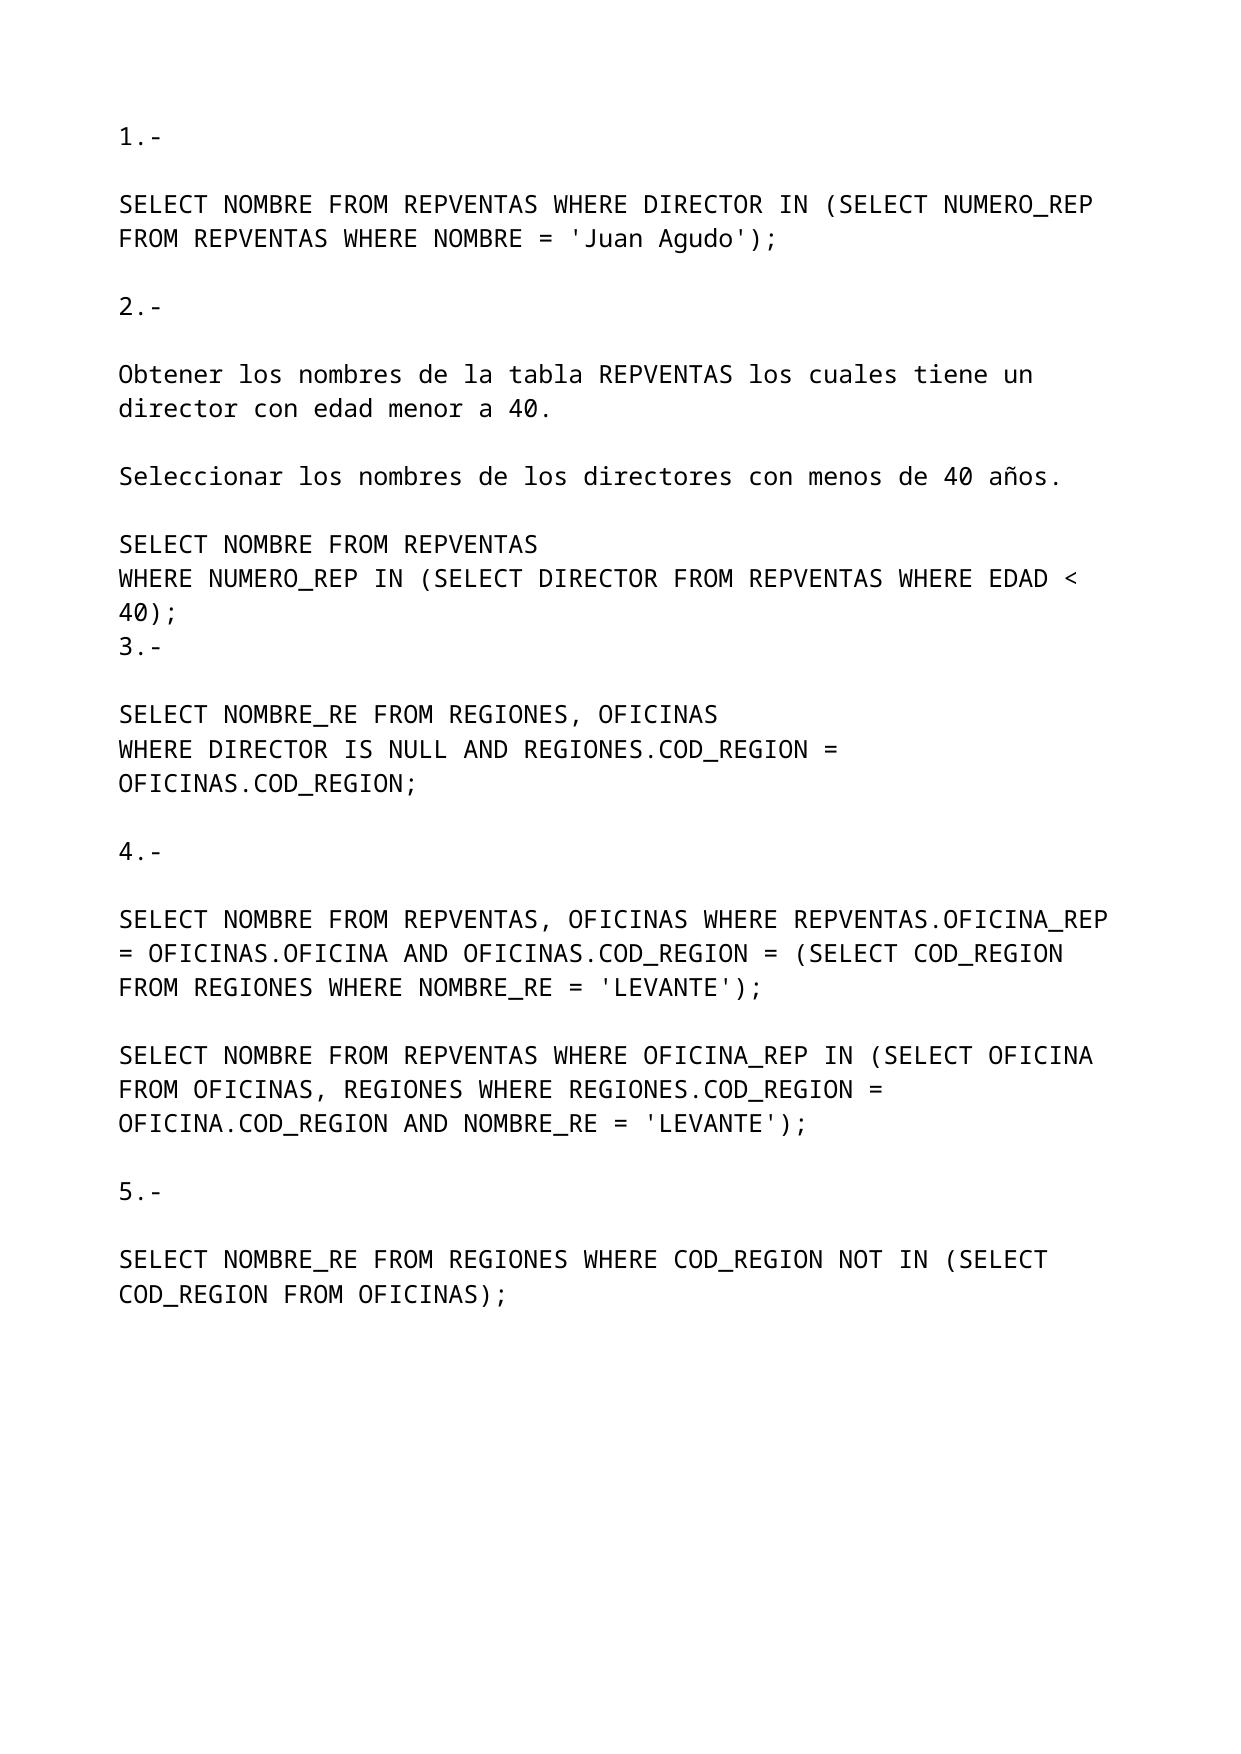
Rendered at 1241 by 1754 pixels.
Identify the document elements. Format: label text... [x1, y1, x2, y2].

text WHERE NUMERO_REP IN (SELECT DIRECTOR FROM REPVENTAS WHERE EDAD < 40); [118, 561, 1122, 629]
text 1.- [118, 118, 1122, 152]
text SELECT NOMBRE FROM REPVENTAS WHERE OFICINA_REP IN (SELECT OFICINA FROM OFICINAS, REGIONES WHERE REGIONES.COD_REGION = OFICINA.COD_REGION AND NOMBRE_RE = 'LEVANTE'); [118, 1038, 1122, 1140]
text SELECT NOMBRE_RE FROM REGIONES, OFICINAS [118, 697, 1122, 731]
text 5.- [118, 1174, 1122, 1208]
text Obtener los nombres de la tabla REPVENTAS los cuales tiene un director con edad menor a 40. [118, 357, 1122, 425]
text SELECT NOMBRE_RE FROM REGIONES WHERE COD_REGION NOT IN (SELECT COD_REGION FROM OFICINAS); [118, 1242, 1122, 1310]
text 4.- [118, 833, 1122, 867]
text Seleccionar los nombres de los directores con menos de 40 años. [118, 459, 1122, 493]
text 3.- [118, 629, 1122, 663]
text WHERE DIRECTOR IS NULL AND REGIONES.COD_REGION = OFICINAS.COD_REGION; [118, 731, 1122, 799]
text SELECT NOMBRE FROM REPVENTAS [118, 527, 1122, 561]
text SELECT NOMBRE FROM REPVENTAS WHERE DIRECTOR IN (SELECT NUMERO_REP FROM REPVENTAS WHERE NOMBRE = 'Juan Agudo'); [118, 186, 1122, 254]
text SELECT NOMBRE FROM REPVENTAS, OFICINAS WHERE REPVENTAS.OFICINA_REP = OFICINAS.OFICINA AND OFICINAS.COD_REGION = (SELECT COD_REGION FROM REGIONES WHERE NOMBRE_RE = 'LEVANTE'); [118, 902, 1122, 1004]
text 2.- [118, 288, 1122, 322]
